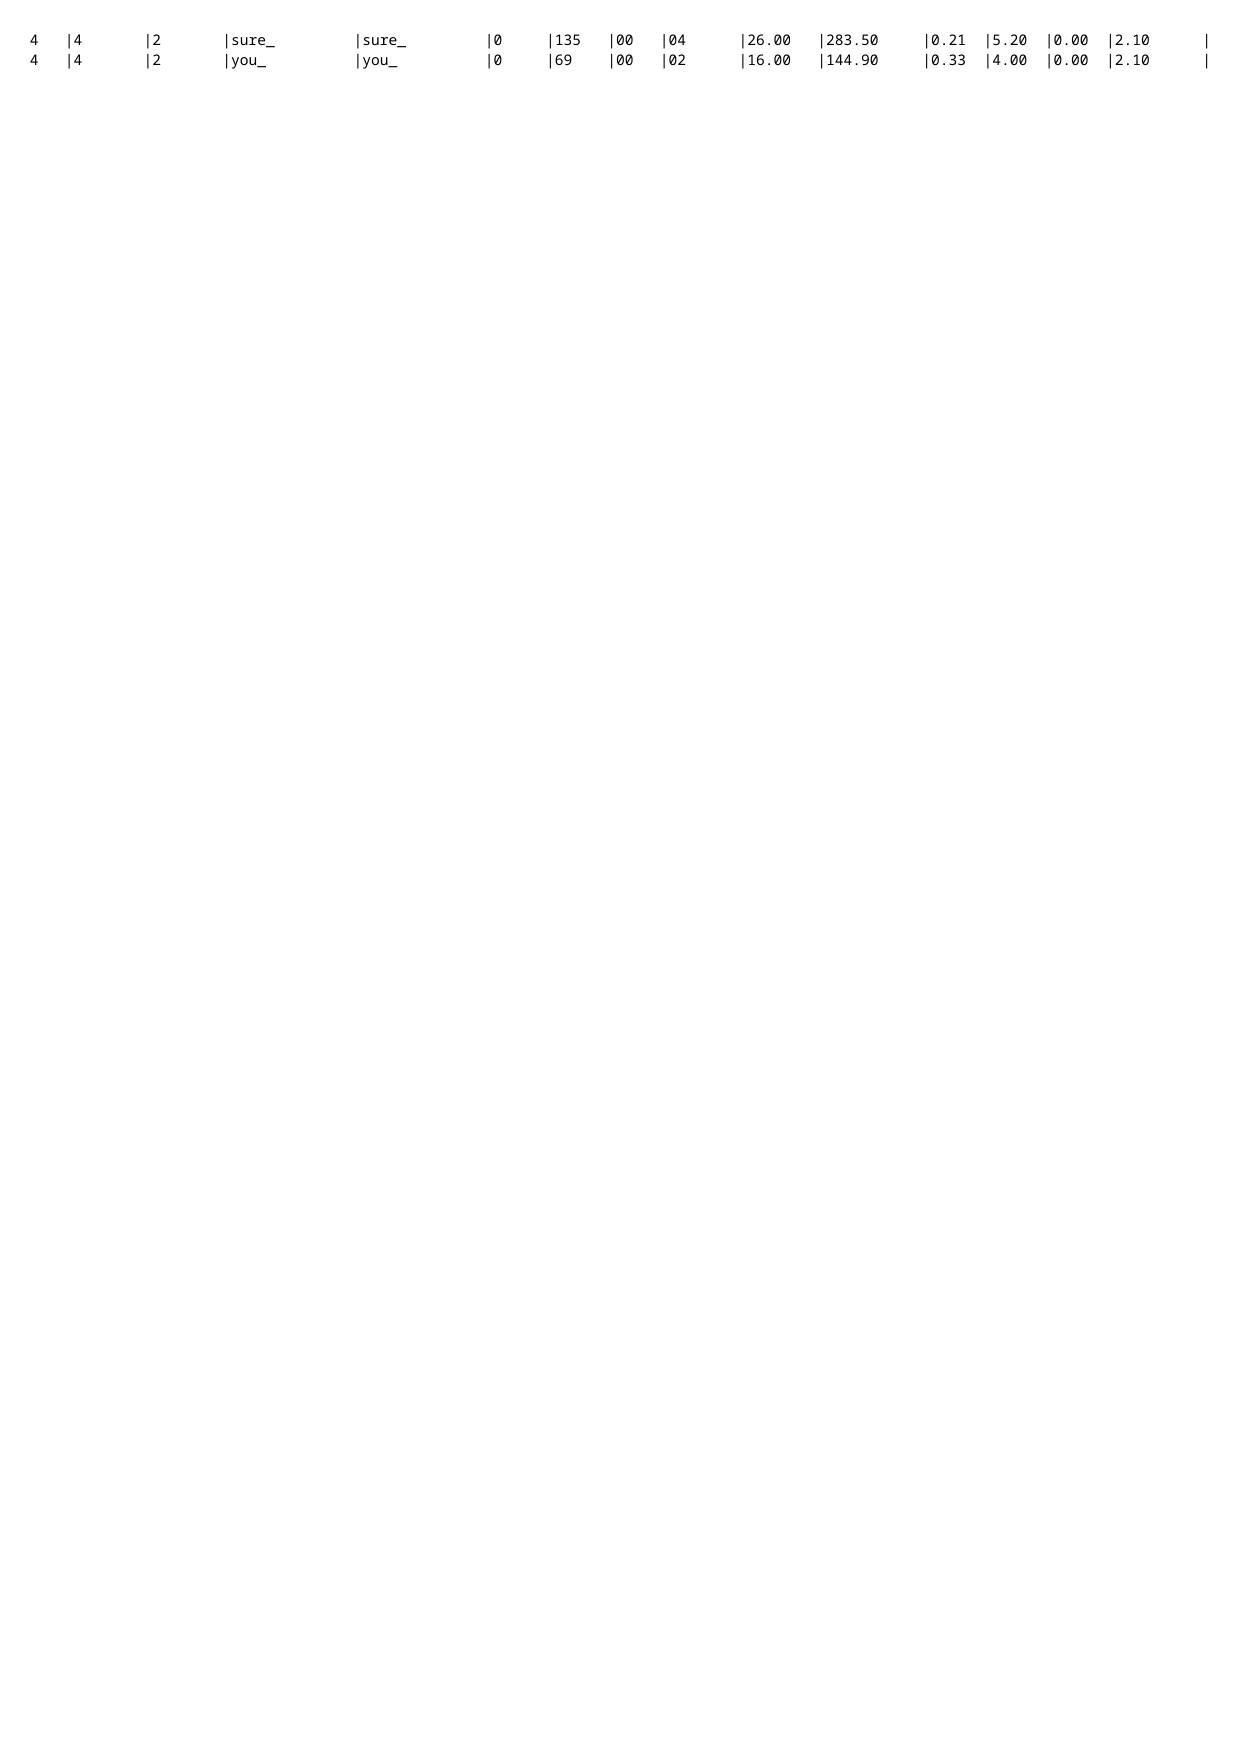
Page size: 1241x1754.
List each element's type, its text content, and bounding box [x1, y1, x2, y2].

text 4 |4 |2 |sure_ |sure_ |0 |135 |00 |04 |26.00 |283.50 |0.21 |5.20 |0.00 |2.10 | [29, 29, 1211, 49]
text 4 |4 |2 |you_ |you_ |0 |69 |00 |02 |16.00 |144.90 |0.33 |4.00 |0.00 |2.10 | [29, 49, 1211, 69]
